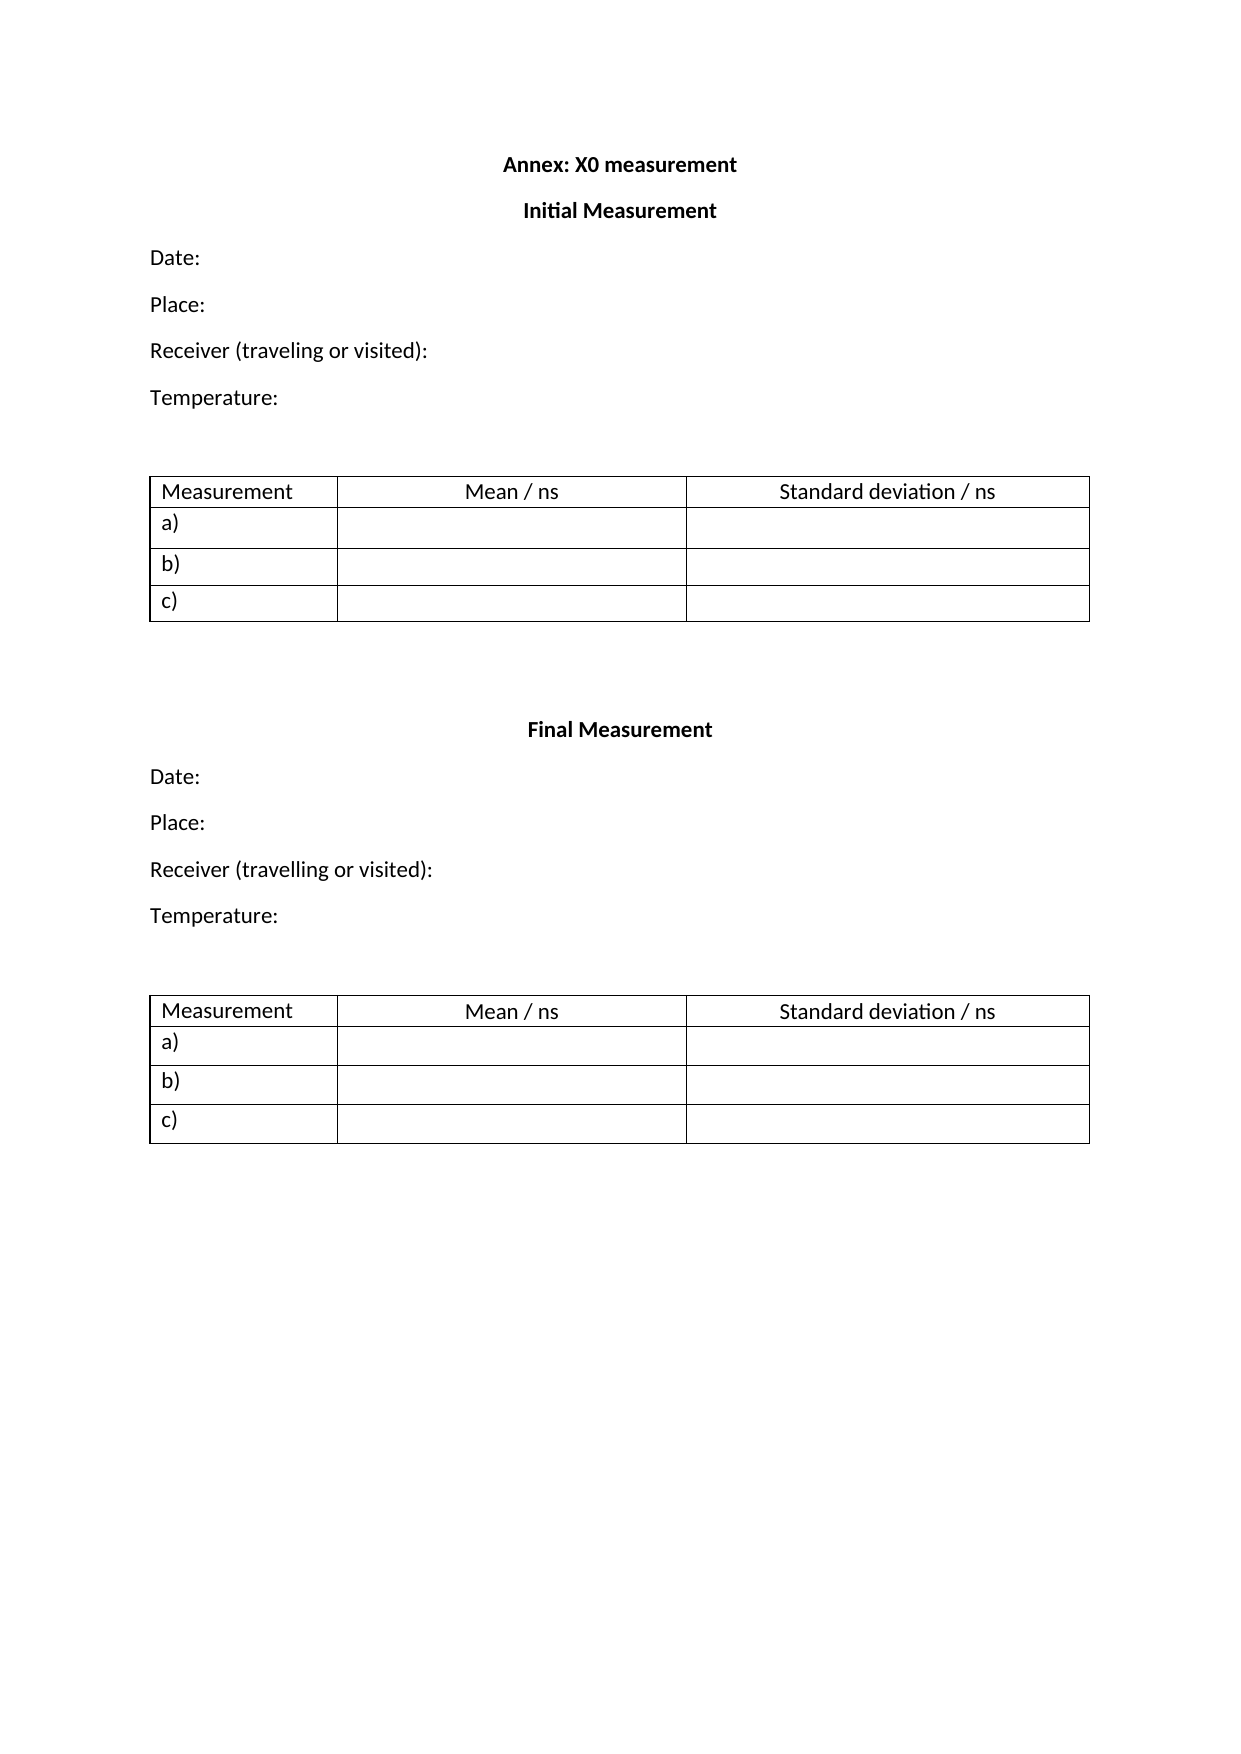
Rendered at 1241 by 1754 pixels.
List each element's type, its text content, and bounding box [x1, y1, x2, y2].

text Receiver (travelling or visited): [150, 855, 1090, 883]
table_header Standard deviation / ns [687, 996, 1089, 1026]
text Temperature: [150, 902, 1090, 930]
table_header Measurement [151, 477, 337, 507]
table_cell [338, 1066, 686, 1104]
text Temperature: [150, 383, 1090, 411]
table_cell a) [151, 1027, 337, 1065]
table_cell [687, 508, 1089, 548]
table_cell [338, 1105, 686, 1143]
text Receiver (traveling or visited): [150, 336, 1090, 364]
table_cell [687, 1027, 1089, 1065]
table_cell [687, 549, 1089, 585]
table_header Standard deviation / ns [687, 477, 1089, 507]
table_cell c) [151, 586, 337, 621]
table_header Mean / ns [338, 477, 686, 507]
text Place: [150, 290, 1090, 318]
table_header Mean / ns [338, 996, 686, 1026]
table_cell b) [151, 1066, 337, 1104]
table_cell [338, 1027, 686, 1065]
table_cell [338, 586, 686, 621]
table_cell [687, 1066, 1089, 1104]
table_cell c) [151, 1105, 337, 1143]
table_cell a) [151, 508, 337, 548]
table_cell b) [151, 549, 337, 585]
table_header Measurement [151, 996, 337, 1026]
text Annex: X0 measurement [150, 150, 1090, 178]
table_cell [687, 586, 1089, 621]
text Date: [150, 243, 1090, 271]
table_cell [338, 508, 686, 548]
text Final Measurement [150, 715, 1090, 743]
table_cell [338, 549, 686, 585]
table_cell [687, 1105, 1089, 1143]
text Place: [150, 808, 1090, 837]
text Initial Measurement [150, 197, 1090, 224]
text Date: [150, 762, 1090, 790]
